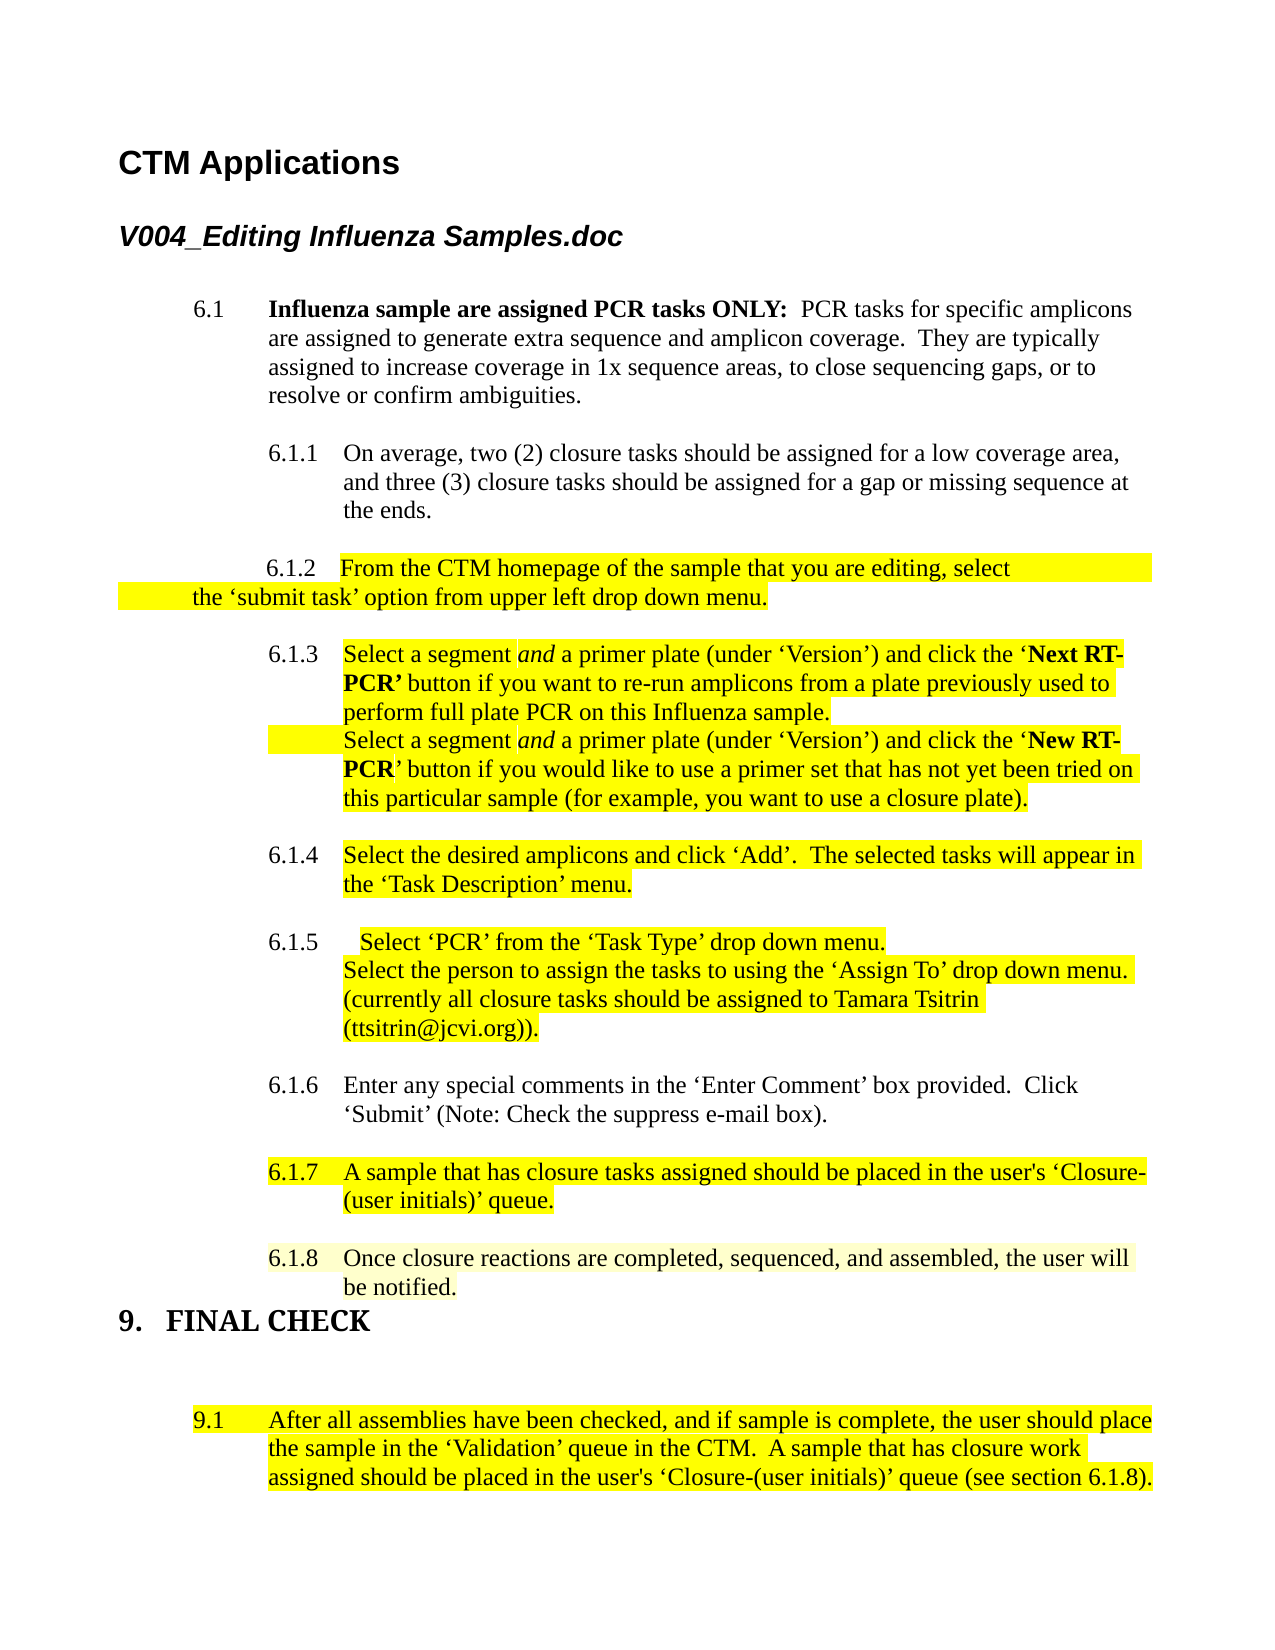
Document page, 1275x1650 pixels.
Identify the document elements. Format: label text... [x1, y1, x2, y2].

subtitle CTM Applications [118, 143, 1157, 182]
text 6.1.3 Select a segment and a primer plate (under ‘Version’) and click the ‘Next RT-PCR’ button if you want to re-run amplicons from a plate previously used to perform full plate PCR on this Influenza sample. [268, 639, 1157, 725]
text 6.1.5 Select ‘PCR’ from the ‘Task Type’ drop down menu. [212, 927, 1157, 955]
text 6.1.4 Select the desired amplicons and click ‘Add’. The selected tasks will appear in the ‘Task Description’ menu. [268, 840, 1157, 898]
list 9. FINAL CHECK [118, 1300, 1157, 1340]
text 6.1.6 Enter any special comments in the ‘Enter Comment’ box provided. Click ‘Submit’ (Note: Check the suppress e-mail box). [268, 1070, 1157, 1128]
list 9.1 After all assemblies have been checked, and if sample is complete, the user should place the sample in the ‘Validation’ queue in the CTM. A sample that has closure work assigned should be placed in the user's ‘Closure-(user initials)’ queue (see section 6.1.8). [193, 1405, 1157, 1491]
text Select a segment and a primer plate (under ‘Version’) and click the ‘New RT-PCR’ button if you would like to use a primer set that has not yet been tried on this particular sample (for example, you want to use a closure plate). [268, 725, 1157, 812]
subtitle V004_Editing Influenza Samples.doc [118, 219, 1157, 253]
text 6.1.1 On average, two (2) closure tasks should be assigned for a low coverage area, and three (3) closure tasks should be assigned for a gap or missing sequence at the ends. [268, 438, 1157, 524]
text Select the person to assign the tasks to using the ‘Assign To’ drop down menu. (currently all closure tasks should be assigned to Tamara Tsitrin (ttsitrin@jcvi.org)). [343, 955, 1157, 1042]
text 6.1 Influenza sample are assigned PCR tasks ONLY: PCR tasks for specific amplicons are assigned to generate extra sequence and amplicon coverage. They are typically assigned to increase coverage in 1x sequence areas, to close sequencing gaps, or to resolve or confirm ambiguities. [193, 294, 1157, 409]
list Once closure reactions are completed, sequenced, and assembled, the user will be notified. [268, 1243, 1157, 1300]
list A sample that has closure tasks assigned should be placed in the user's ‘Closure-(user initials)’ queue. [268, 1157, 1157, 1214]
text 6.1.2 From the CTM homepage of the sample that you are editing, select the ‘submit task’ option from upper left drop down menu. [118, 553, 1157, 610]
